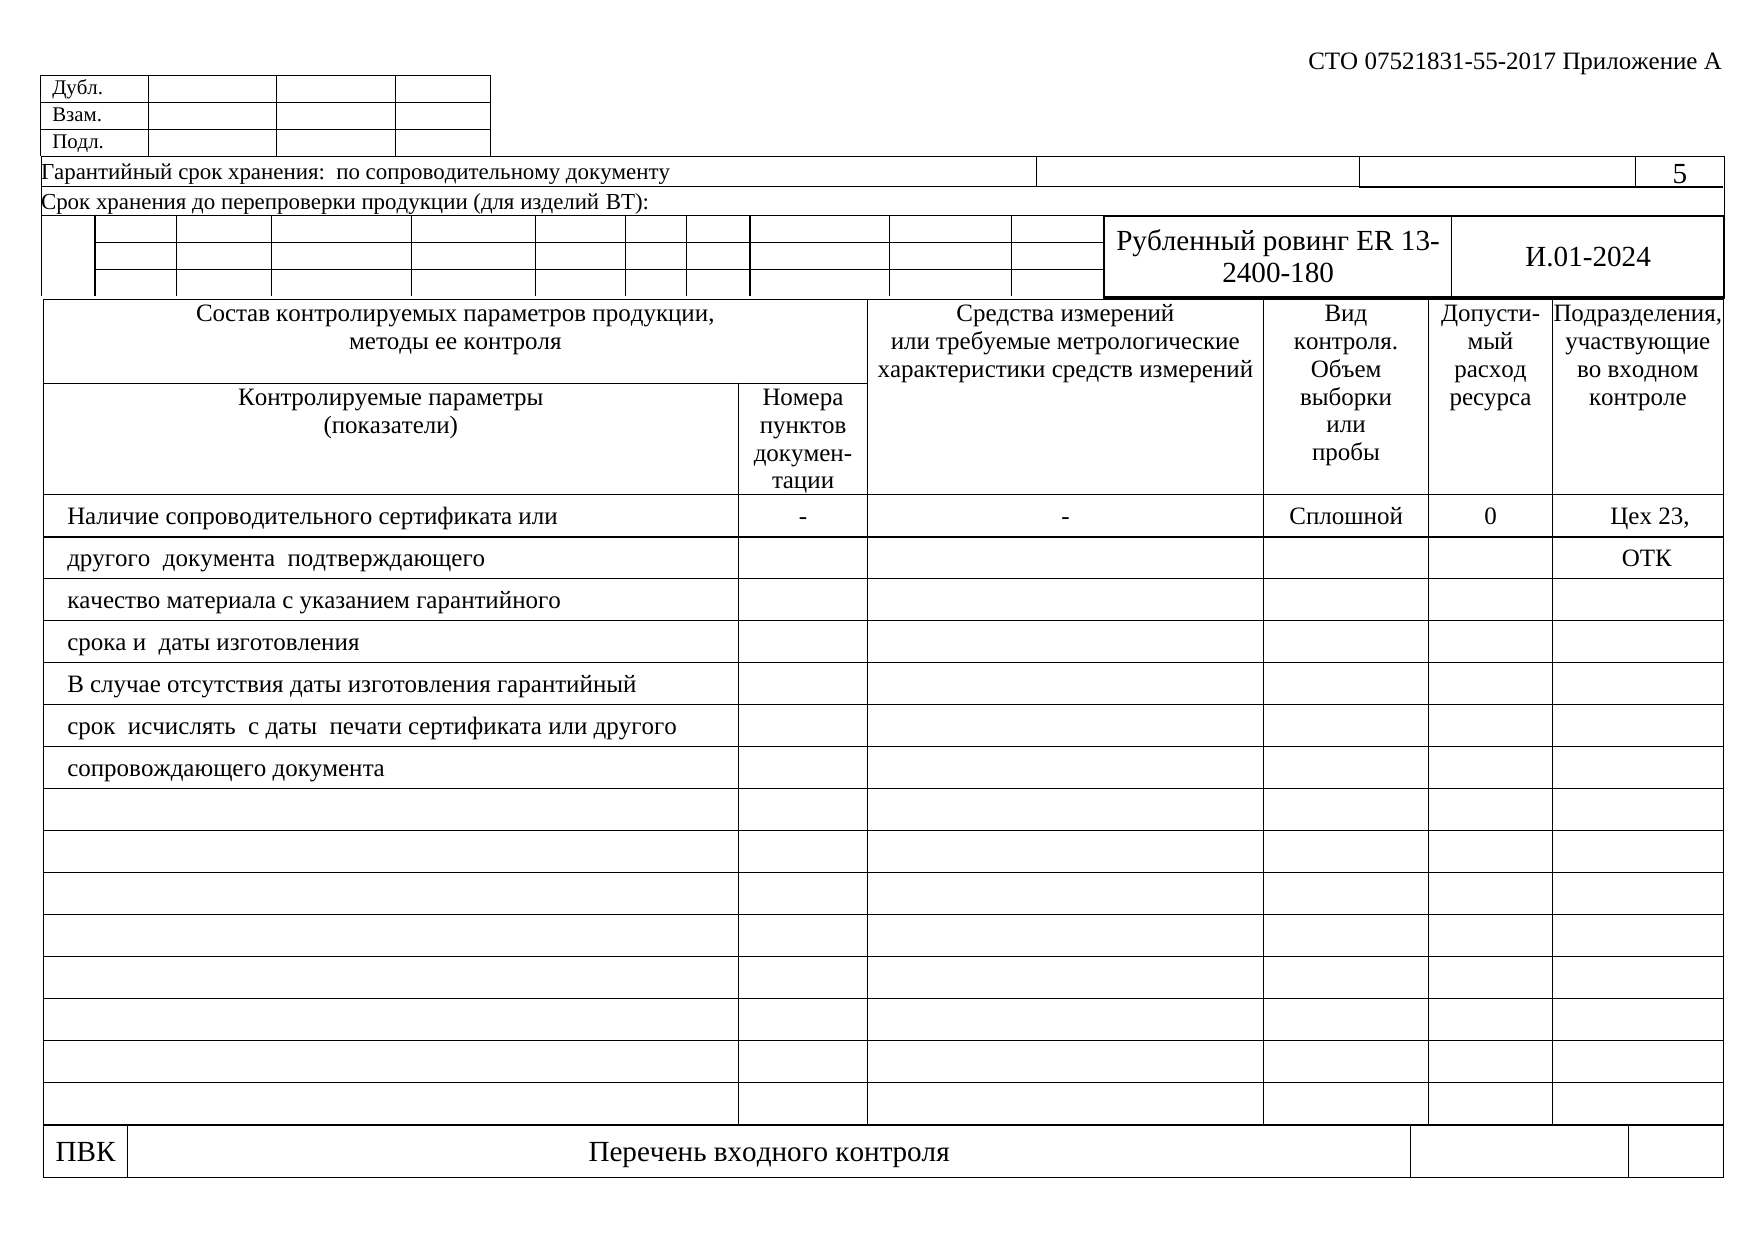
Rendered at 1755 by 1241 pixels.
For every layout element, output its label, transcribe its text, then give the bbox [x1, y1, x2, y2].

table_cell - [868, 495, 1263, 536]
table_cell [1553, 663, 1723, 704]
table_cell В случае отсутствия даты изготовления гарантийный [44, 663, 738, 704]
table_cell [739, 999, 867, 1040]
table_cell [1264, 999, 1428, 1040]
table_cell [1553, 957, 1723, 998]
table_cell [177, 243, 271, 269]
table_cell [44, 999, 738, 1040]
table_cell [1429, 1041, 1552, 1082]
table_header Состав контролируемых параметров продукции, методы ее контроля [44, 300, 867, 382]
table_cell [1264, 915, 1428, 956]
table_cell [626, 270, 686, 296]
table_cell [277, 130, 395, 156]
table_cell [1429, 915, 1552, 956]
table_cell [868, 579, 1263, 620]
table_header Гарантийный срок хранения: по сопроводительному документу [42, 157, 1036, 186]
table_cell 0 [1429, 495, 1552, 536]
table_cell [1553, 579, 1723, 620]
table_header [1037, 157, 1359, 186]
table_cell [868, 831, 1263, 872]
table_cell [687, 216, 749, 242]
table_cell [1429, 621, 1552, 662]
table_cell срок исчислять с даты печати сертификата или другого [44, 705, 738, 746]
table_cell срока и даты изготовления [44, 621, 738, 662]
table_cell [44, 957, 738, 998]
table_cell [44, 789, 738, 830]
table_header 5 [1636, 157, 1724, 186]
table_cell [868, 789, 1263, 830]
table_cell [272, 243, 411, 269]
table_cell [44, 831, 738, 872]
table_cell Рубленный ровинг ER 13-2400-180 [1105, 217, 1451, 296]
table_cell [868, 1083, 1263, 1124]
table_cell [1429, 538, 1552, 578]
table_cell [739, 789, 867, 830]
table_cell [868, 538, 1263, 578]
table_cell - [739, 495, 867, 536]
table_cell [751, 270, 889, 296]
table_cell Номера пунктов докумен- тации [739, 384, 867, 494]
table_cell [739, 1083, 867, 1124]
table_cell [1264, 747, 1428, 788]
table_header [396, 76, 490, 102]
table_cell [626, 216, 686, 242]
table_header [277, 76, 395, 102]
table_cell [1553, 1041, 1723, 1082]
table_header Дубл. [41, 76, 148, 102]
table_header Вид контроля. Объем выборки или пробы [1264, 300, 1428, 494]
table_cell ОТК [1553, 538, 1723, 578]
table_cell [44, 873, 738, 914]
table_cell [1012, 243, 1103, 269]
table_cell [739, 1041, 867, 1082]
table_cell [1429, 663, 1552, 704]
text СТО 07521831-55-2017 Приложение А [29, 47, 1722, 75]
table_cell [739, 663, 867, 704]
table_cell [96, 270, 176, 296]
table_cell Цех 23, [1553, 495, 1723, 536]
table_cell [739, 747, 867, 788]
table_cell [868, 957, 1263, 998]
table_cell [1553, 999, 1723, 1040]
table_cell [868, 705, 1263, 746]
table_cell [868, 663, 1263, 704]
table_cell Взам. [41, 103, 148, 129]
table_cell [149, 130, 276, 156]
table_cell [739, 579, 867, 620]
table_cell [1429, 789, 1552, 830]
table_cell [149, 103, 276, 129]
table_cell [536, 243, 625, 269]
table_cell [1264, 579, 1428, 620]
table_cell [1264, 1083, 1428, 1124]
table_cell качество материала с указанием гарантийного [44, 579, 738, 620]
table_cell [890, 216, 1011, 242]
table_cell [412, 270, 535, 296]
table_cell [1264, 621, 1428, 662]
table_cell [42, 216, 94, 296]
table_cell сопровождающего документа [44, 747, 738, 788]
table_header [491, 75, 739, 102]
table_cell [44, 915, 738, 956]
table_header Допусти-мый расход ресурса [1429, 438, 1552, 494]
table_cell [277, 103, 395, 129]
table_cell [868, 1041, 1263, 1082]
table_cell [1264, 538, 1428, 578]
table_cell [1264, 663, 1428, 704]
table_cell [868, 621, 1263, 662]
table_cell [687, 270, 749, 296]
table_cell [491, 102, 786, 129]
table_header [149, 76, 276, 102]
table_cell [272, 270, 411, 296]
table_cell [491, 129, 786, 156]
table_cell [1429, 579, 1552, 620]
table_cell [626, 243, 686, 269]
table_cell [1553, 705, 1723, 746]
table_cell Перечень входного контроля [128, 1126, 1410, 1177]
table_cell [177, 270, 271, 296]
table_cell [1264, 1041, 1428, 1082]
table_cell [1429, 747, 1552, 788]
table_cell [1264, 873, 1428, 914]
table_cell [1411, 1126, 1628, 1177]
table_cell [890, 243, 1011, 269]
table_cell [868, 915, 1263, 956]
table_cell [1553, 831, 1723, 872]
table_cell [536, 216, 625, 242]
table_cell [1553, 915, 1723, 956]
table_cell [1553, 621, 1723, 662]
table_cell [177, 216, 271, 242]
table_cell [396, 103, 490, 129]
table_cell [1429, 999, 1552, 1040]
table_cell другого документа подтверждающего [44, 538, 738, 578]
table_cell [751, 216, 889, 242]
table_header [1254, 75, 1724, 102]
table_header Подразделения, участвующие во входном контроле [1553, 300, 1723, 494]
table_cell Сплошной [1264, 495, 1428, 536]
table_cell [739, 621, 867, 662]
table_cell [44, 1083, 738, 1124]
table_cell [96, 216, 176, 242]
table_cell [786, 102, 1724, 156]
table_cell [1553, 1083, 1723, 1124]
table_cell [272, 216, 411, 242]
table_header [739, 75, 1254, 102]
table_cell [739, 705, 867, 746]
table_cell [1553, 747, 1723, 788]
table_cell [1429, 873, 1552, 914]
table_cell [868, 999, 1263, 1040]
table_cell [1264, 957, 1428, 998]
table_cell И.01-2024 [1452, 217, 1723, 296]
table_cell [1264, 789, 1428, 830]
table_cell [1629, 1126, 1723, 1177]
table_cell [1429, 831, 1552, 872]
table_cell [412, 216, 535, 242]
table_cell [1553, 789, 1723, 830]
table_cell [868, 747, 1263, 788]
table_cell [1429, 1083, 1552, 1124]
table_cell ПВК [44, 1126, 127, 1177]
table_cell [536, 270, 625, 296]
table_cell [1012, 270, 1103, 296]
table_cell Контролируемые параметры (показатели) [44, 384, 738, 494]
table_cell [44, 1041, 738, 1082]
table_cell [739, 915, 867, 956]
table_cell [96, 243, 176, 269]
table_cell [868, 873, 1263, 914]
table_cell [739, 957, 867, 998]
table_cell [739, 831, 867, 872]
table_cell [890, 270, 1011, 296]
table_cell Подл. [41, 130, 148, 156]
table_header [1360, 157, 1635, 186]
table_cell [1553, 873, 1723, 914]
table_cell [1012, 216, 1103, 242]
table_cell [1429, 957, 1552, 998]
table_cell [687, 243, 749, 269]
table_cell [1264, 831, 1428, 872]
table_cell [1264, 705, 1428, 746]
table_cell [412, 243, 535, 269]
table_header Средства измерений или требуемые метрологические характеристики средств измерений [868, 300, 1263, 494]
table_cell [1429, 705, 1552, 746]
table_cell Наличие сопроводительного сертификата или [44, 495, 738, 536]
table_cell [739, 873, 867, 914]
table_cell [396, 130, 490, 156]
table_cell [751, 243, 889, 269]
table_cell [739, 538, 867, 578]
